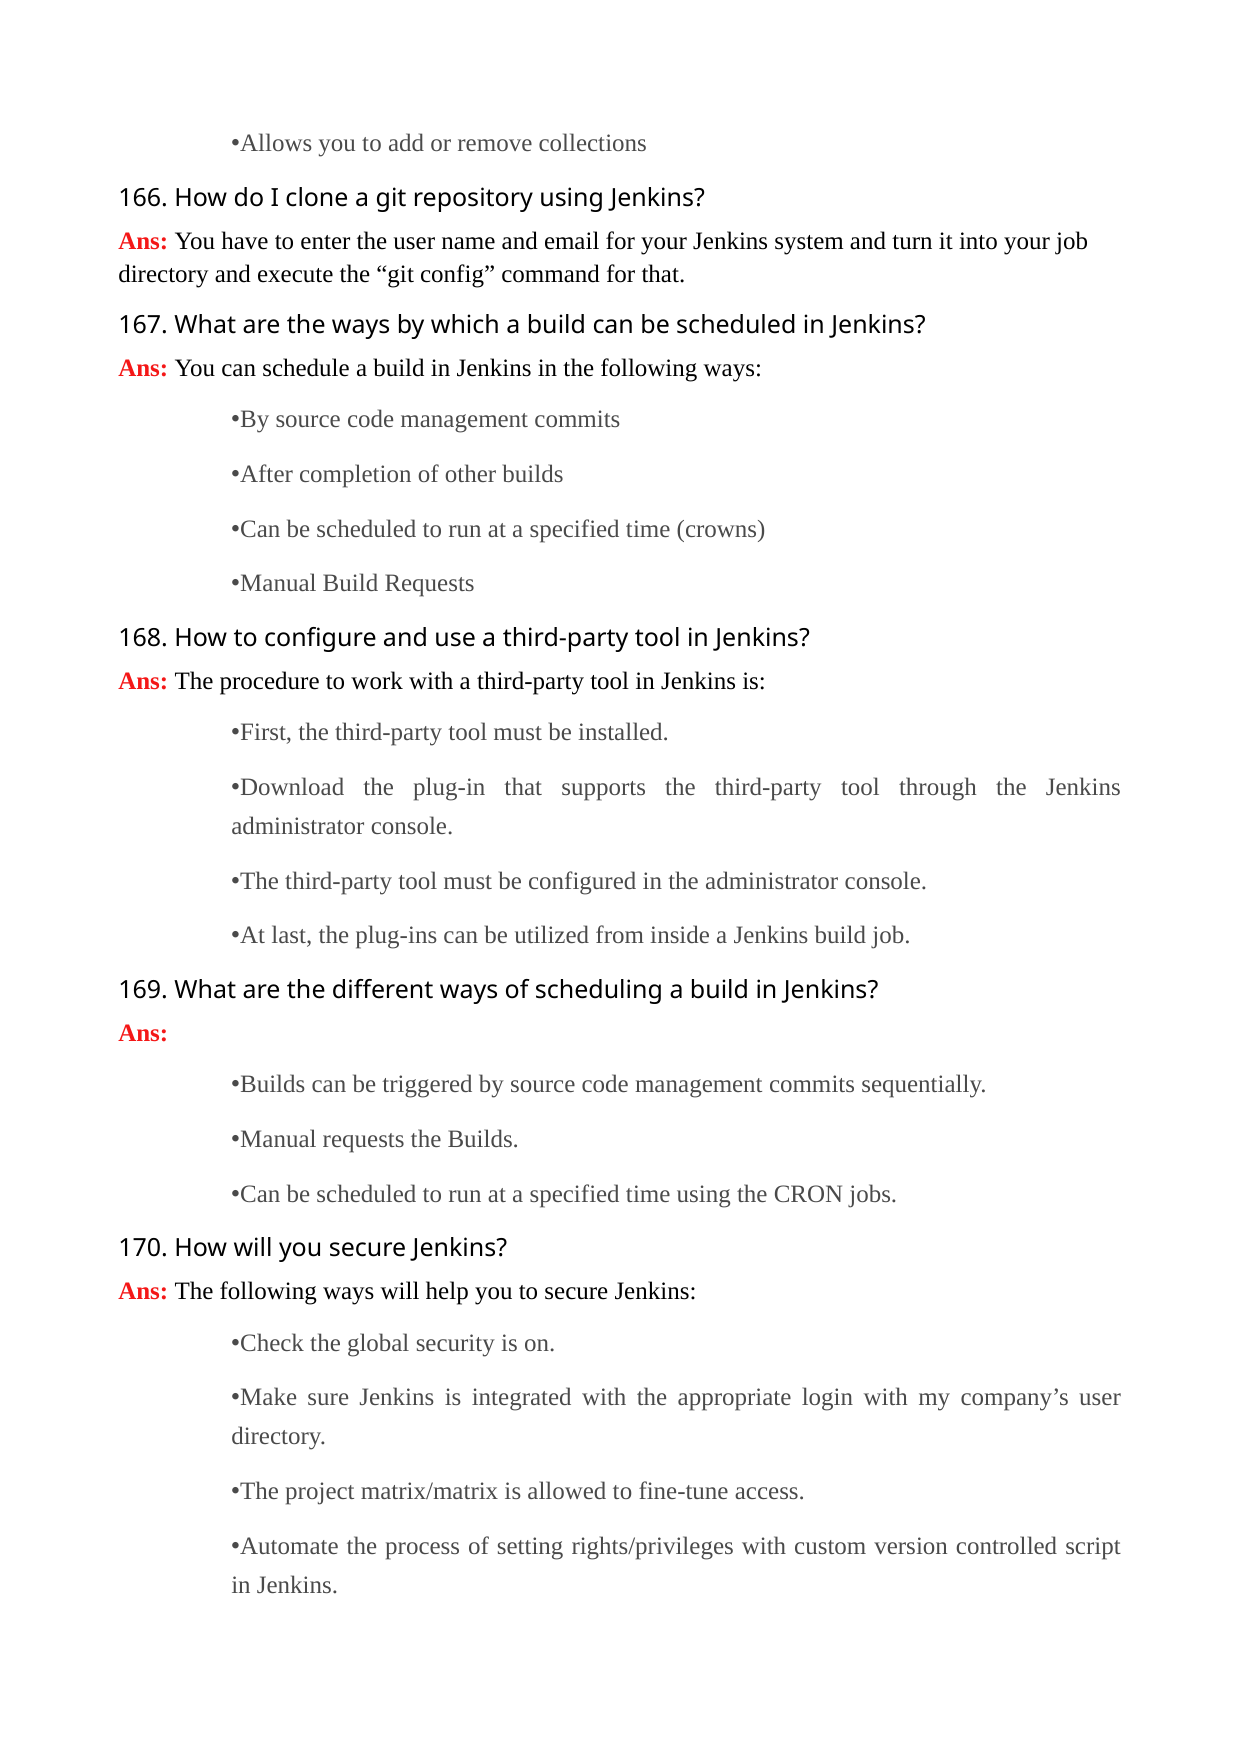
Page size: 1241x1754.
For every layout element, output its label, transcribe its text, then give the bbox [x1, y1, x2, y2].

subtitle 169. What are the different ways of scheduling a build in Jenkins? [118, 972, 1122, 1006]
text Ans: You have to enter the user name and email for your Jenkins system and turn it into your job directory and execute the “git config” command for that. [118, 226, 1122, 288]
list Builds can be triggered by source code management commits sequentially. [157, 1059, 1122, 1098]
list Manual Build Requests [157, 558, 1122, 597]
subtitle 166. How do I clone a git repository using Jenkins? [118, 179, 1122, 214]
list Can be scheduled to run at a specified time using the CRON jobs. [157, 1168, 1122, 1207]
list First, the third-party tool must be installed. [157, 707, 1122, 746]
subtitle 170. How will you secure Jenkins? [118, 1230, 1122, 1264]
list By source code management commits [157, 394, 1122, 433]
list The third-party tool must be configured in the administrator console. [157, 856, 1122, 894]
text Ans: [118, 1018, 1122, 1047]
list Make sure Jenkins is integrated with the appropriate login with my company’s user directory. [157, 1372, 1122, 1450]
list At last, the plug-ins can be utilized from inside a Jenkins build job. [157, 910, 1122, 949]
subtitle 168. How to configure and use a third-party tool in Jenkins? [118, 620, 1122, 654]
list Manual requests the Builds. [157, 1114, 1122, 1153]
list The project matrix/matrix is allowed to fine-tune access. [157, 1466, 1122, 1505]
list Allows you to add or remove collections [157, 118, 1122, 157]
list Check the global security is on. [157, 1317, 1122, 1356]
list Automate the process of setting rights/privileges with custom version controlled script in Jenkins. [157, 1520, 1122, 1598]
list After completion of other builds [157, 449, 1122, 488]
list Download the plug-in that supports the third-party tool through the Jenkins administrator console. [157, 762, 1122, 840]
text Ans: You can schedule a build in Jenkins in the following ways: [118, 353, 1122, 382]
list Can be scheduled to run at a specified time (crowns) [157, 503, 1122, 543]
subtitle 167. What are the ways by which a build can be scheduled in Jenkins? [118, 307, 1122, 341]
text Ans: The procedure to work with a third-party tool in Jenkins is: [118, 666, 1122, 695]
text Ans: The following ways will help you to secure Jenkins: [118, 1276, 1122, 1305]
